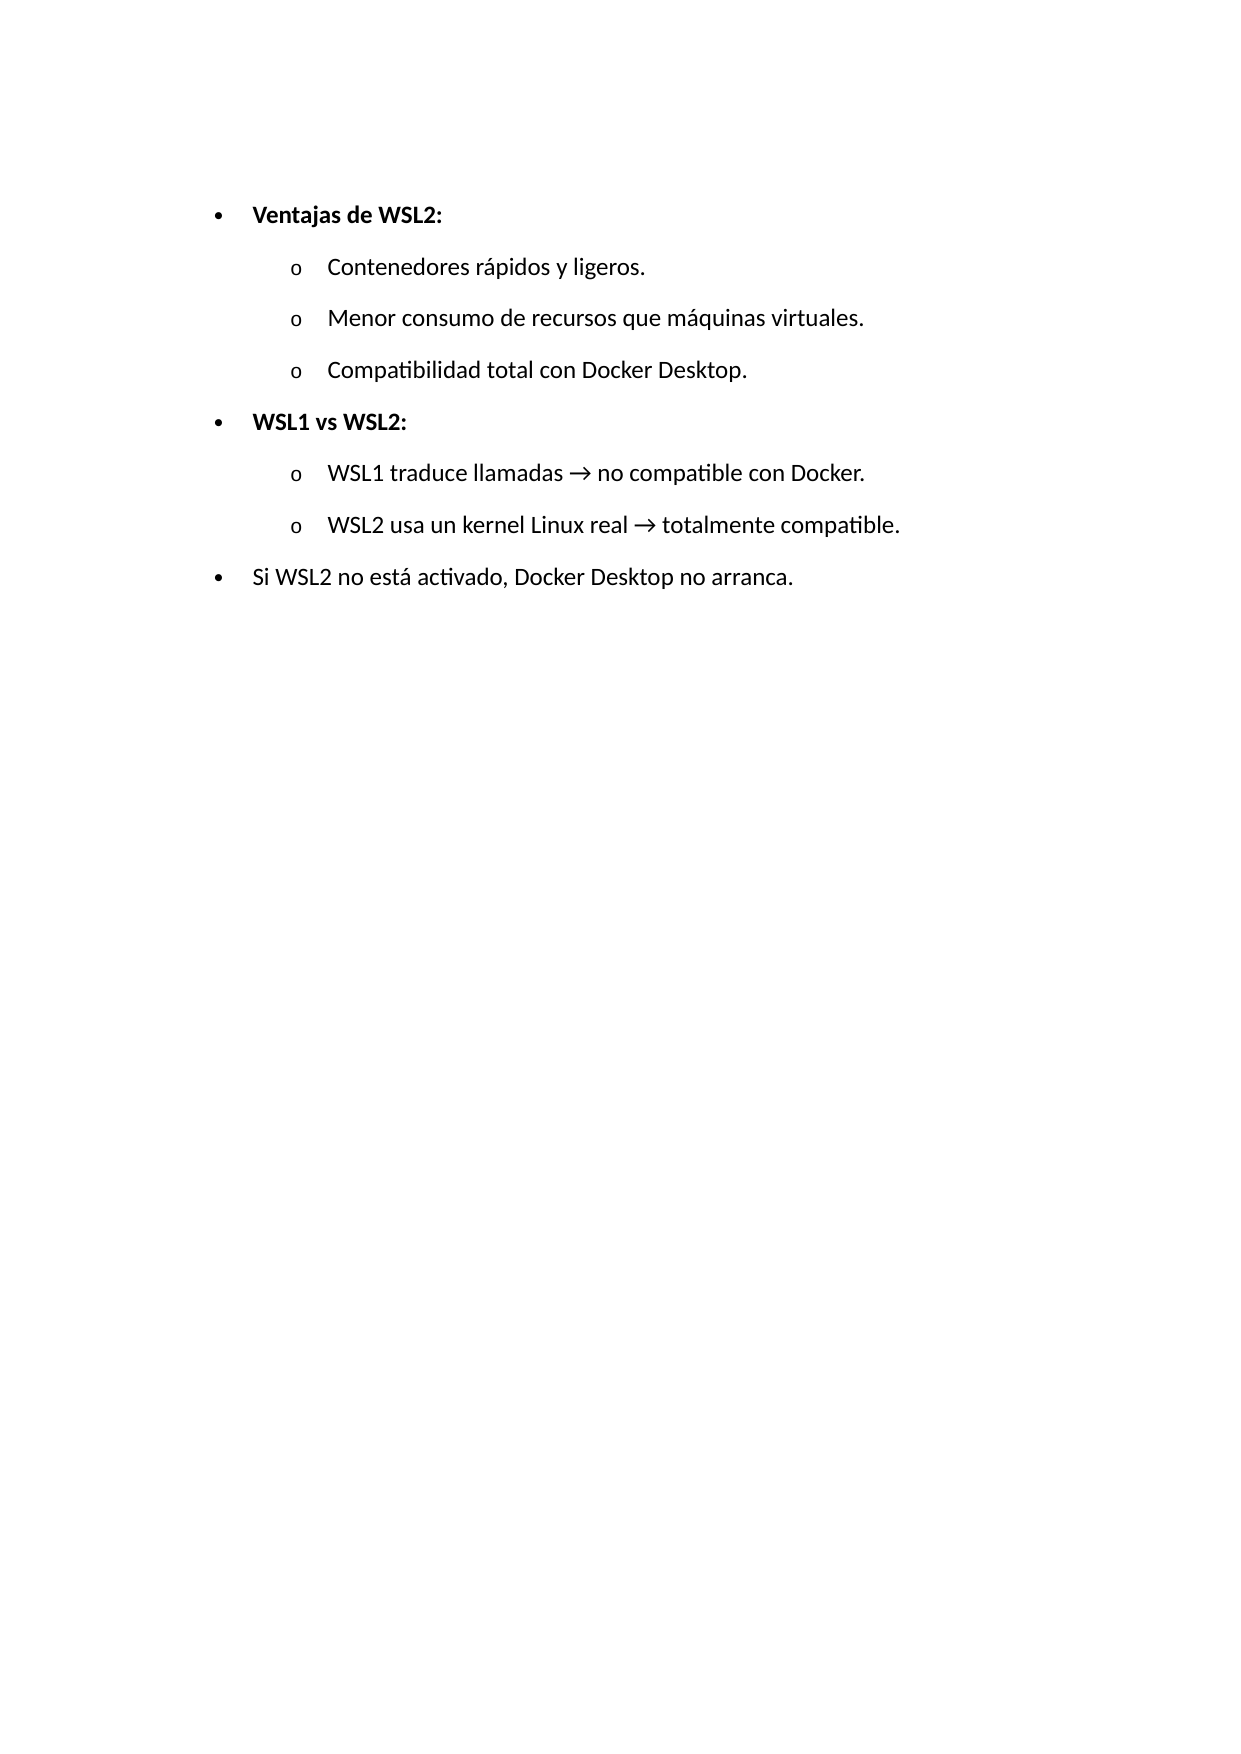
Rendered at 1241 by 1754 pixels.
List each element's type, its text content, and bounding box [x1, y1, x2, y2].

list Ventajas de WSL2: [215, 199, 1063, 230]
list Menor consumo de recursos que máquinas virtuales. [290, 303, 1063, 333]
list WSL1 traduce llamadas → no compatible con Docker. [290, 458, 1063, 488]
list Si WSL2 no está activado, Docker Desktop no arranca. [215, 561, 1063, 591]
list WSL2 usa un kernel Linux real → totalmente compatible. [290, 509, 1063, 540]
list Contenedores rápidos y ligeros. [290, 251, 1063, 281]
list Compatibilidad total con Docker Desktop. [290, 354, 1063, 385]
list WSL1 vs WSL2: [215, 406, 1063, 436]
